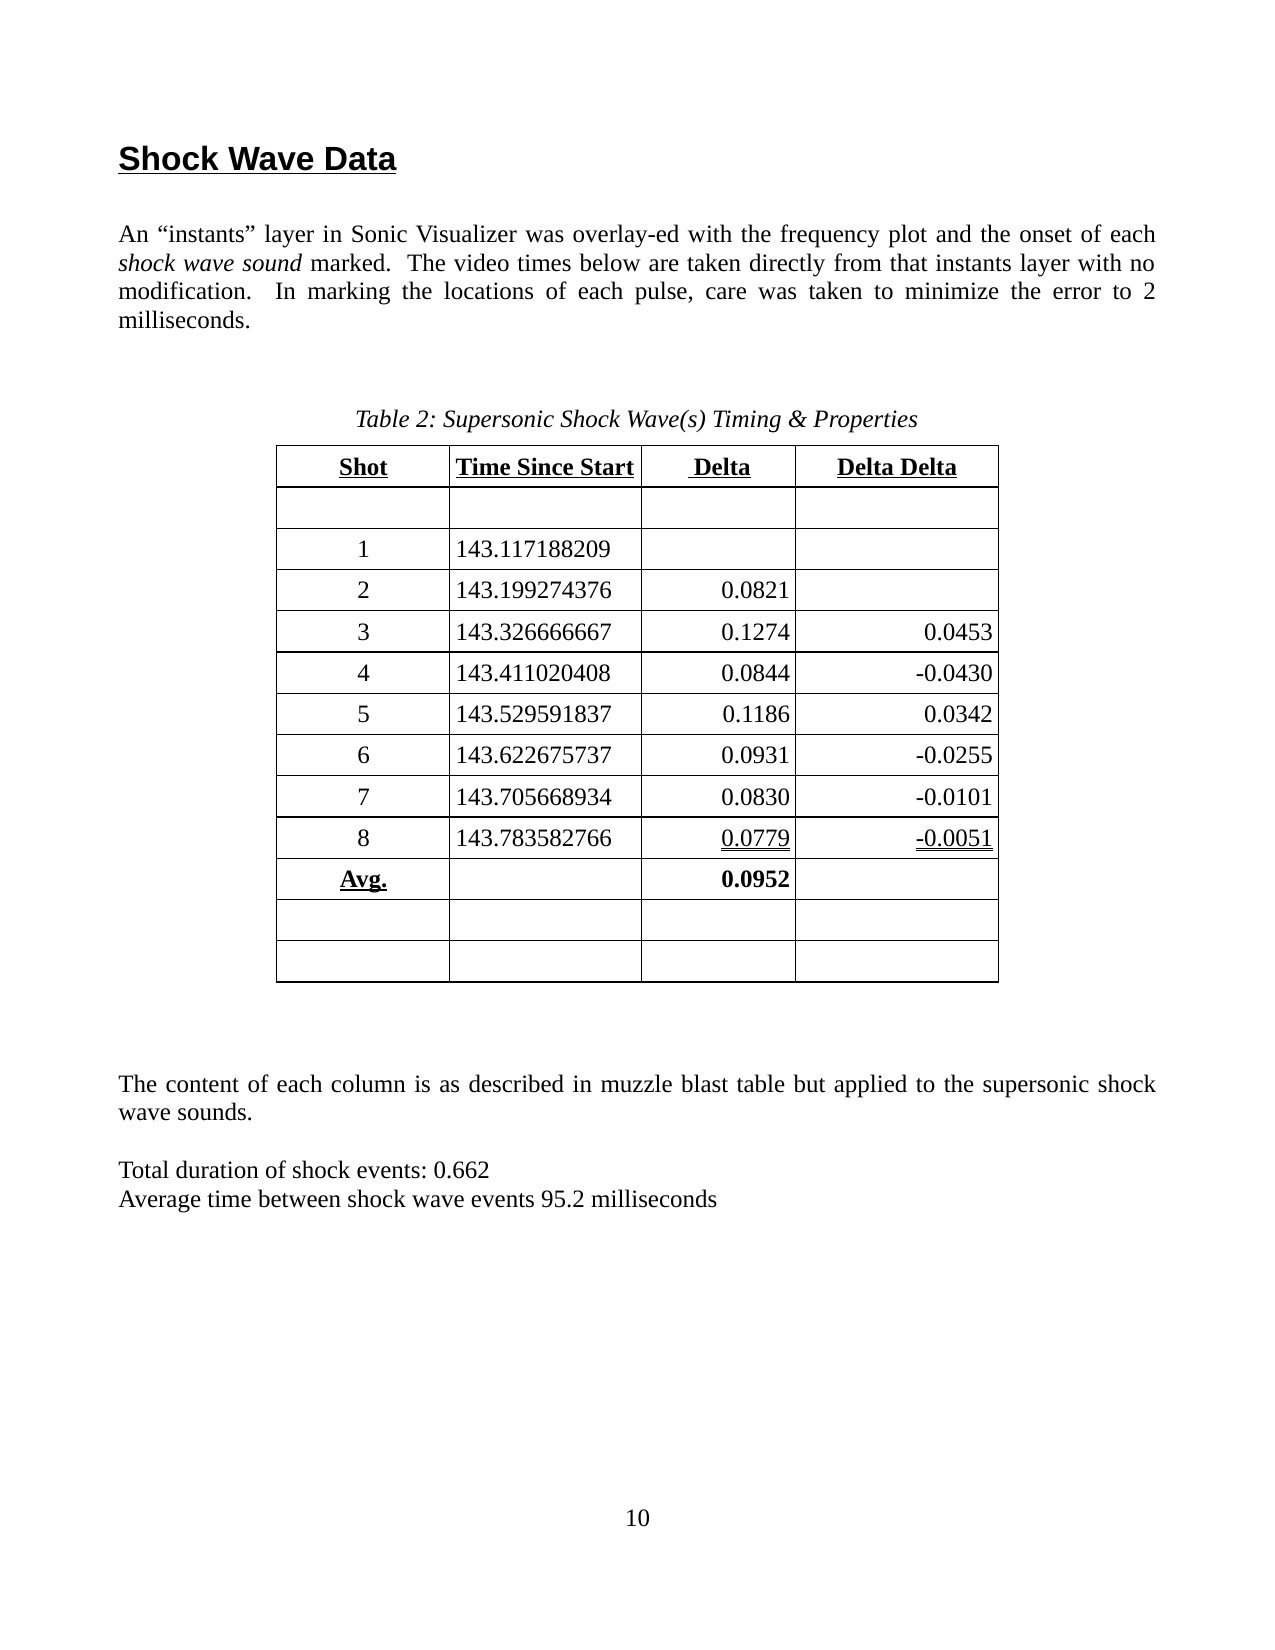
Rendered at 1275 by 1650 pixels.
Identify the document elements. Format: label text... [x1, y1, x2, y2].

table_cell [450, 900, 641, 940]
text Table 2: Supersonic Shock Wave(s) Timing & Properties [118, 404, 1157, 433]
table_cell [277, 488, 449, 528]
table_cell 5 [277, 694, 449, 734]
table_cell 143.529591837 [450, 694, 641, 734]
table_cell 0.0453 [796, 611, 998, 651]
table_cell [642, 488, 795, 528]
table_cell 6 [277, 735, 449, 775]
table_cell [450, 488, 641, 528]
table_cell 0.0844 [642, 653, 795, 693]
table_cell 2 [277, 570, 449, 610]
table_cell [450, 941, 641, 981]
text Average time between shock wave events 95.2 milliseconds [118, 1184, 1157, 1212]
table_cell 4 [277, 653, 449, 693]
table_cell -0.0101 [796, 776, 998, 816]
table_cell [450, 859, 641, 899]
table_cell [796, 859, 998, 899]
table_header Shot [277, 446, 449, 486]
table_cell 3 [277, 611, 449, 651]
table_cell 143.622675737 [450, 735, 641, 775]
text An “instants” layer in Sonic Visualizer was overlay-ed with the frequency plot and the onset of each shock wave sound marked. The video times below are taken directly from that instants layer with no modification. In marking the locations of each pulse, care was taken to minimize the error to 2 milliseconds. [118, 219, 1157, 334]
table_cell 0.0342 [796, 694, 998, 734]
table_cell [796, 900, 998, 940]
table_cell 0.0830 [642, 776, 795, 816]
table_cell [642, 900, 795, 940]
table_cell [642, 529, 795, 569]
table_cell 143.199274376 [450, 570, 641, 610]
table_cell [642, 941, 795, 981]
table_cell 1 [277, 529, 449, 569]
text The content of each column is as described in muzzle blast table but applied to the supersonic shock wave sounds. [118, 1069, 1157, 1126]
table_cell 0.0779 [642, 818, 795, 858]
table_cell 0.0952 [642, 859, 795, 899]
table_cell 143.783582766 [450, 818, 641, 858]
table_cell 0.1186 [642, 694, 795, 734]
subtitle Shock Wave Data [118, 139, 1157, 178]
table_cell [796, 529, 998, 569]
table_cell 143.411020408 [450, 653, 641, 693]
table_cell 8 [277, 818, 449, 858]
table_cell [796, 941, 998, 981]
table_cell -0.0051 [796, 818, 998, 858]
table_cell 143.326666667 [450, 611, 641, 651]
table_cell 7 [277, 776, 449, 816]
table_cell -0.0430 [796, 653, 998, 693]
table_header Delta [642, 446, 795, 486]
table_cell 0.1274 [642, 611, 795, 651]
table_header Time Since Start [450, 446, 641, 486]
text Total duration of shock events: 0.662 [118, 1155, 1157, 1184]
table_cell 143.117188209 [450, 529, 641, 569]
table_cell [796, 570, 998, 610]
table_cell [796, 488, 998, 528]
table_cell Avg. [277, 859, 449, 899]
table_cell [277, 941, 449, 981]
table_header Delta Delta [796, 446, 998, 486]
table_cell -0.0255 [796, 735, 998, 775]
table_cell 0.0931 [642, 735, 795, 775]
table_cell [277, 900, 449, 940]
table_cell 0.0821 [642, 570, 795, 610]
table_cell 143.705668934 [450, 776, 641, 816]
